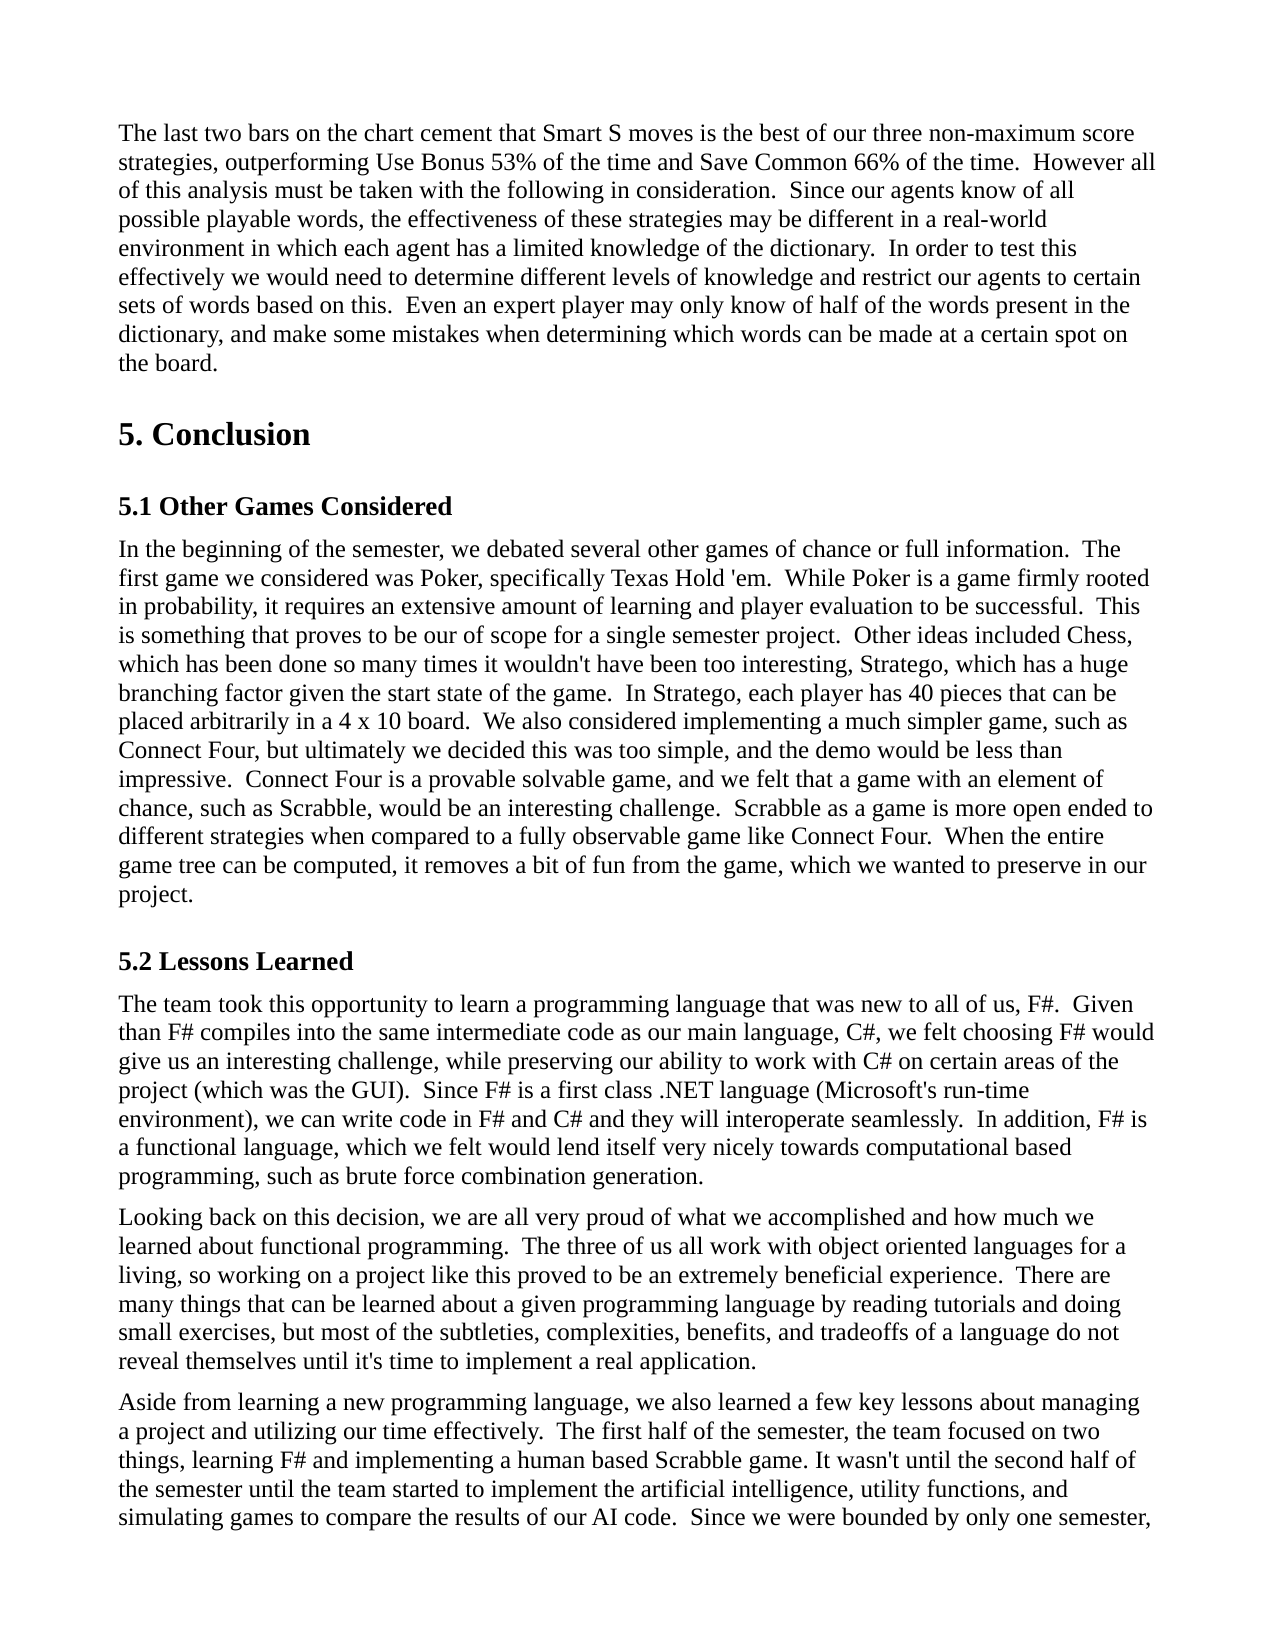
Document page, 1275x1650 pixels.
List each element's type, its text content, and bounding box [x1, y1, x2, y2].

text Looking back on this decision, we are all very proud of what we accomplished and how much we learned about functional programming. The three of us all work with object oriented languages for a living, so working on a project like this proved to be an extremely beneficial experience. There are many things that can be learned about a given programming language by reading tutorials and doing small exercises, but most of the subtleties, complexities, benefits, and tradeoffs of a language do not reveal themselves until it's time to implement a real application. [118, 1202, 1157, 1375]
subtitle 5. Conclusion [118, 414, 1157, 453]
text Aside from learning a new programming language, we also learned a few key lessons about managing a project and utilizing our time effectively. The first half of the semester, the team focused on two things, learning F# and implementing a human based Scrabble game. It wasn't until the second half of the semester until the team started to implement the artificial intelligence, utility functions, and simulating games to compare the results of our AI code. Since we were bounded by only one semester, [118, 1387, 1157, 1531]
text In the beginning of the semester, we debated several other games of chance or full information. The first game we considered was Poker, specifically Texas Hold 'em. While Poker is a game firmly rooted in probability, it requires an extensive amount of learning and player evaluation to be successful. This is something that proves to be our of scope for a single semester project. Other ideas included Chess, which has been done so many times it wouldn't have been too interesting, Stratego, which has a huge branching factor given the start state of the game. In Stratego, each player has 40 pieces that can be placed arbitrarily in a 4 x 10 board. We also considered implementing a much simpler game, such as Connect Four, but ultimately we decided this was too simple, and the demo would be less than impressive. Connect Four is a provable solvable game, and we felt that a game with an element of chance, such as Scrabble, would be an interesting challenge. Scrabble as a game is more open ended to different strategies when compared to a fully observable game like Connect Four. When the entire game tree can be computed, it removes a bit of fun from the game, which we wanted to preserve in our project. [118, 534, 1157, 908]
subtitle 5.2 Lessons Learned [118, 945, 1157, 976]
text The last two bars on the chart cement that Smart S moves is the best of our three non-maximum score strategies, outperforming Use Bonus 53% of the time and Save Common 66% of the time. However all of this analysis must be taken with the following in consideration. Since our agents know of all possible playable words, the effectiveness of these strategies may be different in a real-world environment in which each agent has a limited knowledge of the dictionary. In order to test this effectively we would need to determine different levels of knowledge and restrict our agents to certain sets of words based on this. Even an expert player may only know of half of the words present in the dictionary, and make some mistakes when determining which words can be made at a certain spot on the board. [118, 118, 1157, 377]
subtitle 5.1 Other Games Considered [118, 490, 1157, 521]
text The team took this opportunity to learn a programming language that was new to all of us, F#. Given than F# compiles into the same intermediate code as our main language, C#, we felt choosing F# would give us an interesting challenge, while preserving our ability to work with C# on certain areas of the project (which was the GUI). Since F# is a first class .NET language (Microsoft's run-time environment), we can write code in F# and C# and they will interoperate seamlessly. In addition, F# is a functional language, which we felt would lend itself very nicely towards computational based programming, such as brute force combination generation. [118, 989, 1157, 1190]
